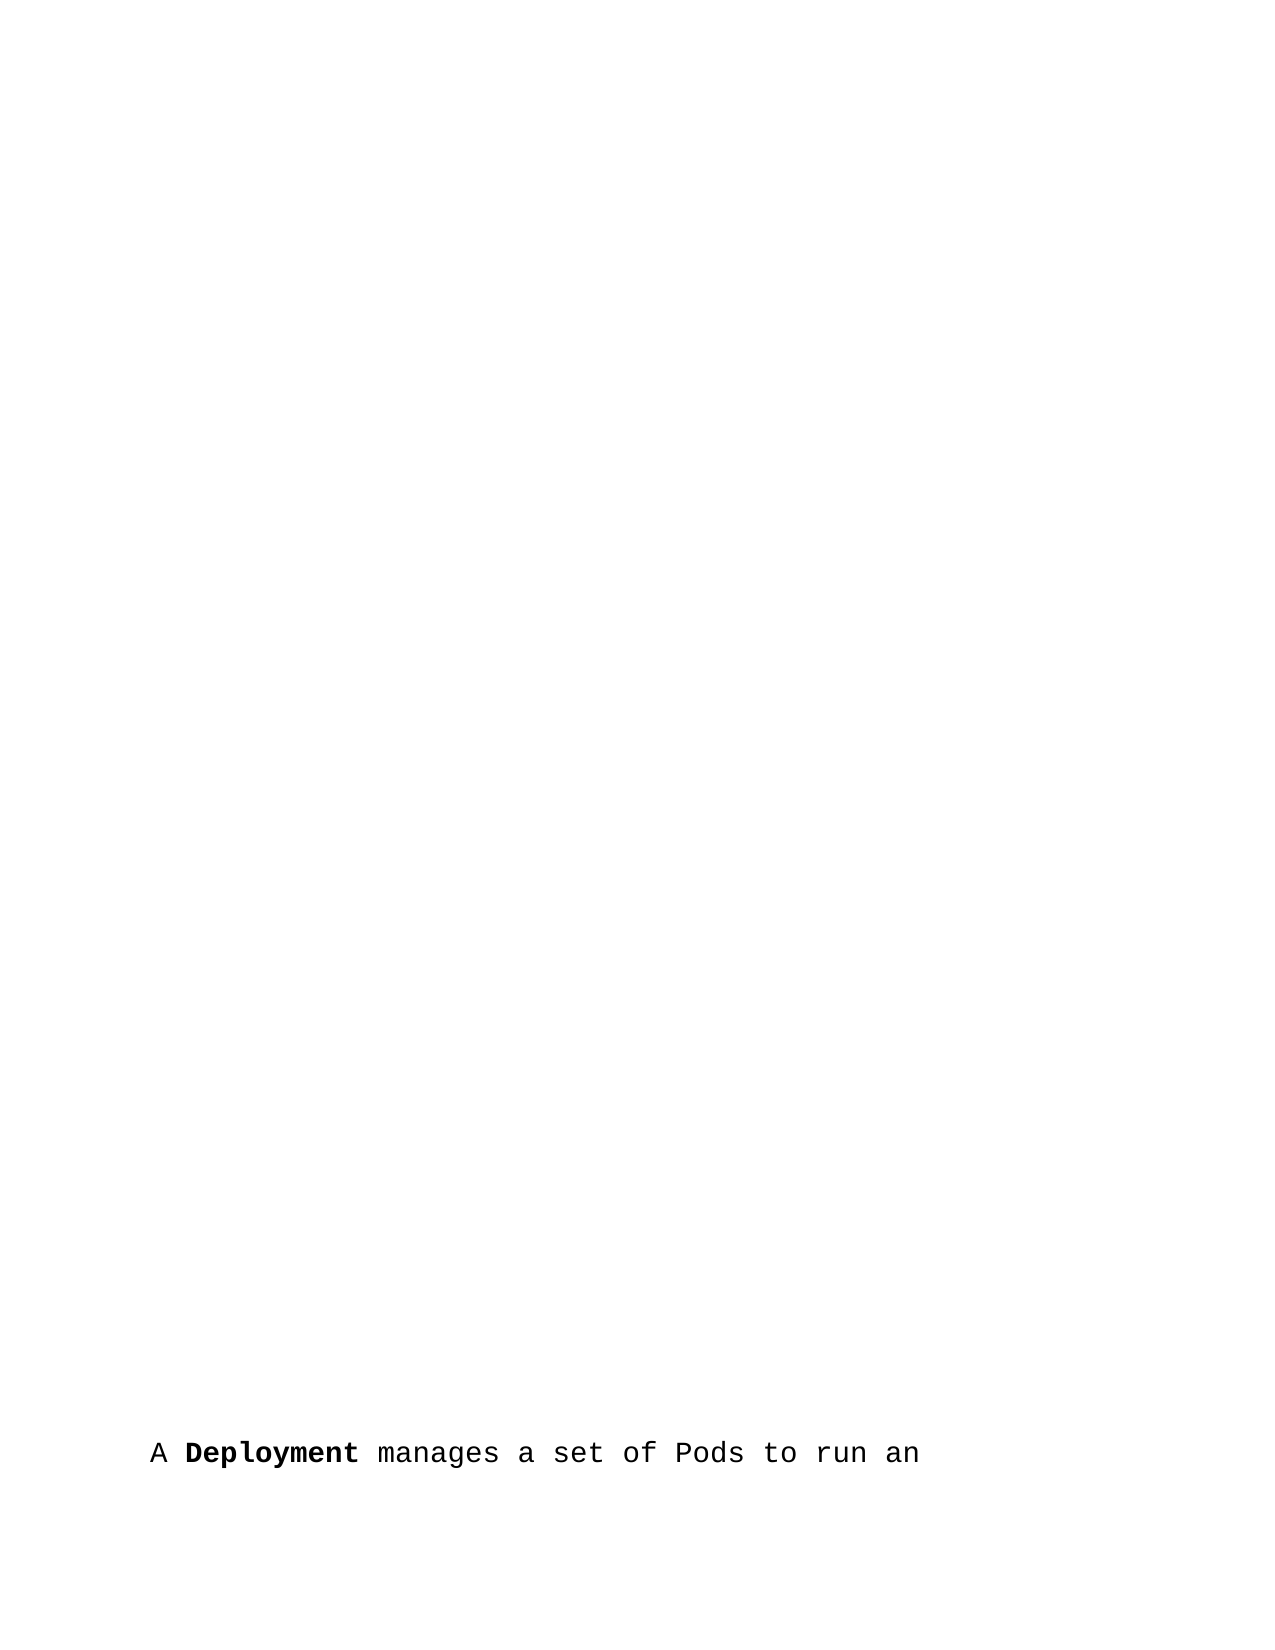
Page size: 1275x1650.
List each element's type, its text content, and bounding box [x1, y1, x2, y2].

text A Deployment manages a set of Pods to run an [150, 1438, 1125, 1471]
